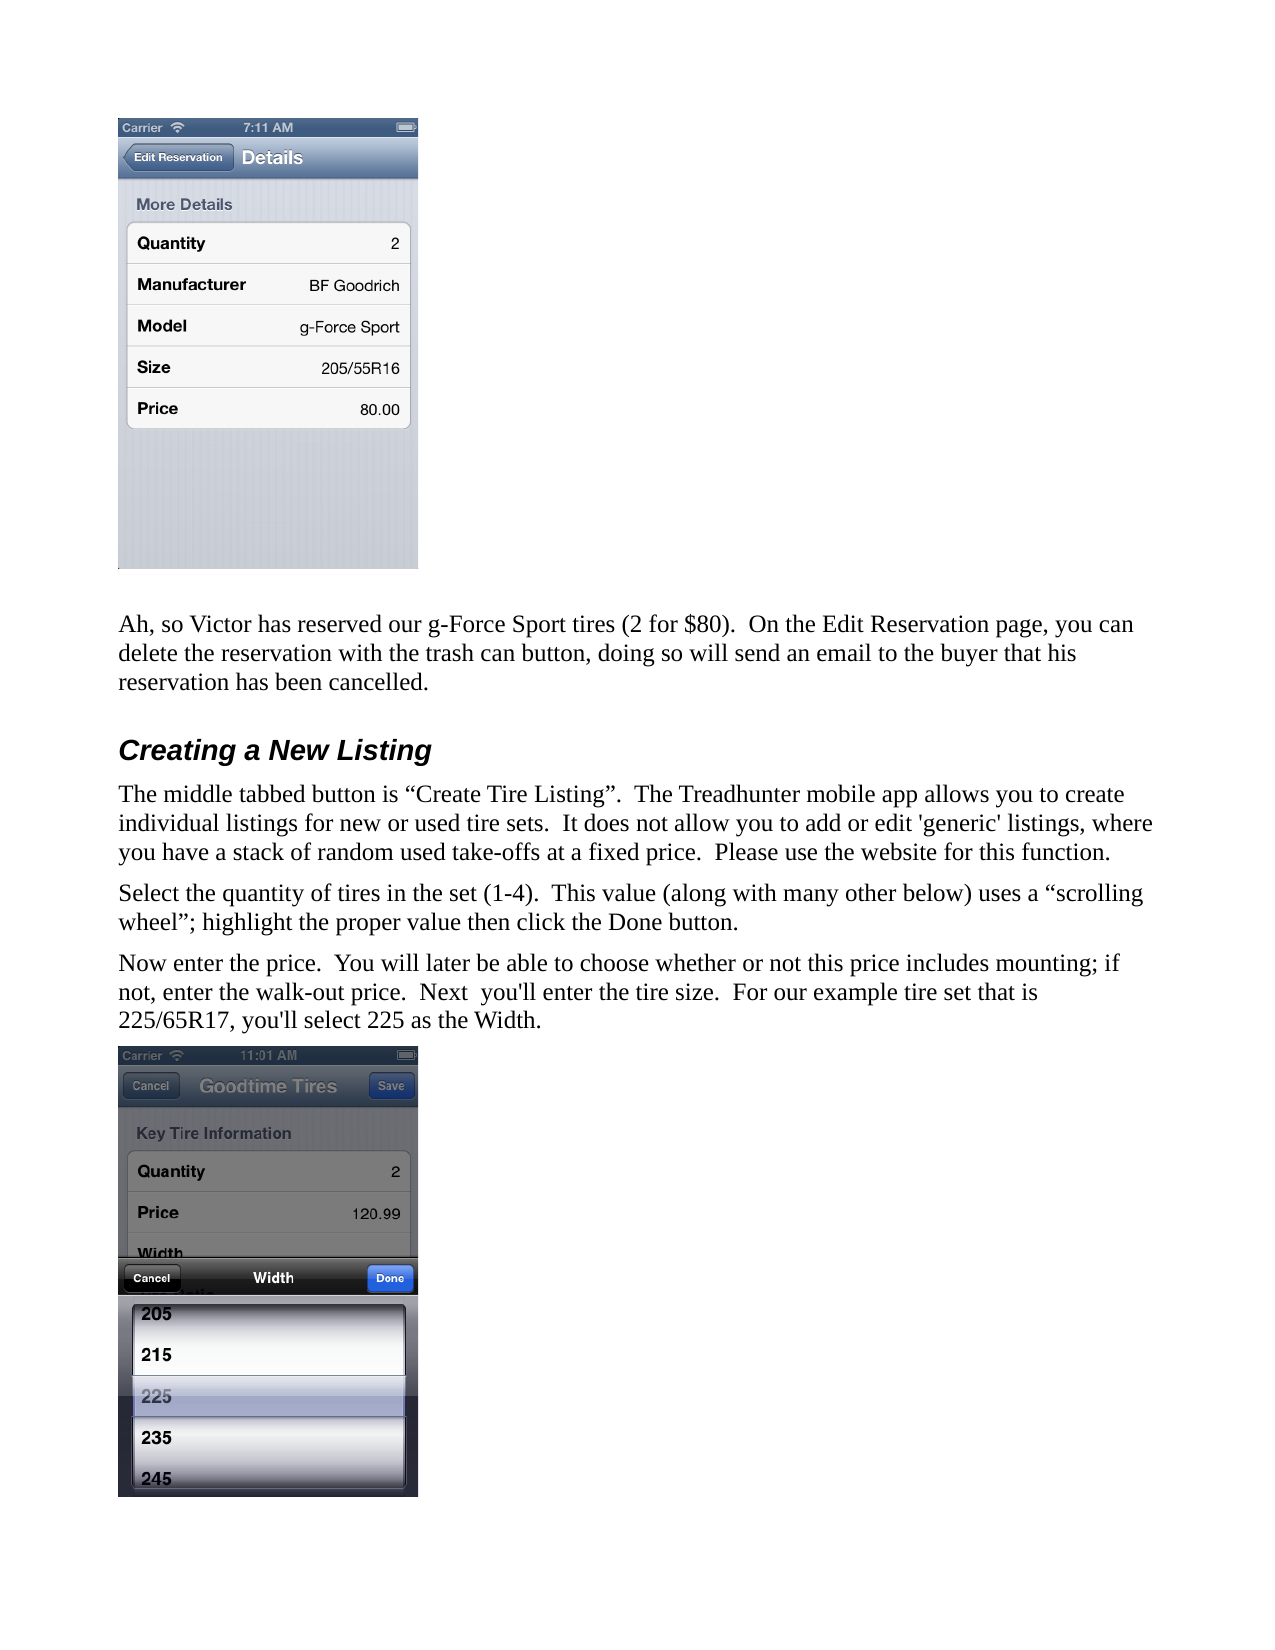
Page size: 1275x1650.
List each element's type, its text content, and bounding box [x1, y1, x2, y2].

text The middle tabbed button is “Create Tire Listing”. The Treadhunter mobile app allows you to create individual listings for new or used tire sets. It does not allow you to add or edit 'generic' listings, where you have a stack of random used take-offs at a fixed price. Please use the website for this function. [118, 779, 1157, 865]
subtitle Creating a New Listing [118, 733, 1157, 767]
text Now enter the price. You will later be able to choose whether or not this price includes mounting; if not, enter the walk-out price. Next you'll enter the tire size. For our example tire set that is 225/65R17, you'll select 225 as the Width. [118, 948, 1157, 1034]
text Select the quantity of tires in the set (1-4). This value (along with many other below) uses a “scrolling wheel”; highlight the proper value then click the Done button. [118, 878, 1157, 935]
picture [118, 1046, 419, 1497]
picture [118, 118, 419, 569]
text Ah, so Victor has reserved our g-Force Sport tires (2 for $80). On the Edit Reservation page, you can delete the reservation with the trash can button, doing so will send an email to the buyer that his reservation has been cancelled. [118, 609, 1157, 696]
